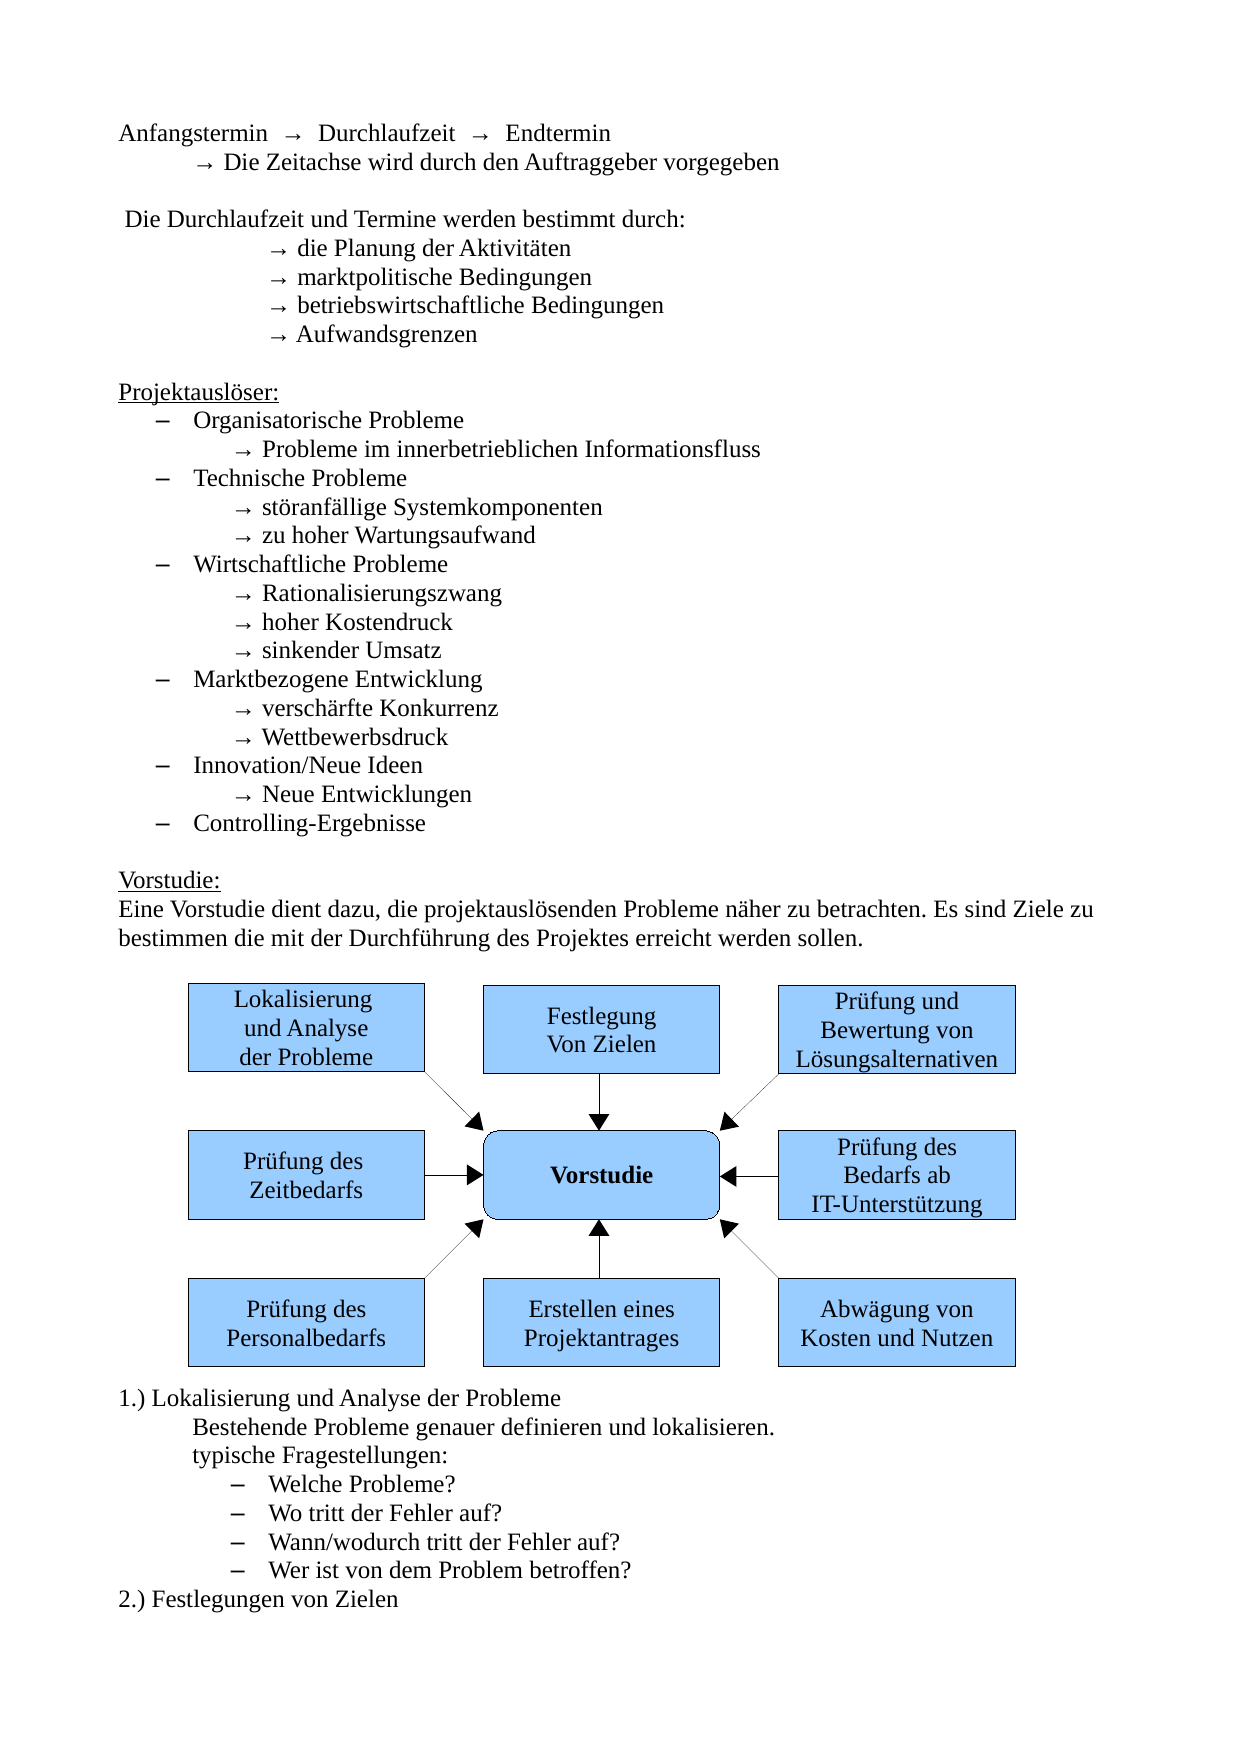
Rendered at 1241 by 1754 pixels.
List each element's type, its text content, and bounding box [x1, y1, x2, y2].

list Wo tritt der Fehler auf? [231, 1498, 1122, 1527]
list Welche Probleme? [231, 1469, 1122, 1498]
text → die Planung der Aktivitäten [118, 233, 1122, 262]
list → hoher Kostendruck [193, 607, 1122, 636]
list → zu hoher Wartungsaufwand [193, 521, 1122, 549]
text Die Durchlaufzeit und Termine werden bestimmt durch: [118, 204, 1122, 233]
list Wer ist von dem Problem betroffen? [231, 1556, 1122, 1584]
text → betriebswirtschaftliche Bedingungen [118, 291, 1122, 319]
list → störanfällige Systemkomponenten [193, 492, 1122, 521]
text Projektauslöser: [118, 377, 1122, 406]
list Wann/wodurch tritt der Fehler auf? [231, 1527, 1122, 1556]
text → Die Zeitachse wird durch den Auftraggeber vorgegeben [118, 147, 1122, 176]
list → Neue Entwicklungen [193, 779, 1122, 808]
text → marktpolitische Bedingungen [118, 262, 1122, 291]
text → Aufwandsgrenzen [118, 319, 1122, 348]
list Marktbezogene Entwicklung [156, 664, 1122, 693]
list Technische Probleme [156, 463, 1122, 492]
list Innovation/Neue Ideen [156, 751, 1122, 779]
text Anfangstermin → Durchlaufzeit → Endtermin [118, 118, 1122, 147]
list → Wettbewerbsdruck [193, 722, 1122, 751]
text Vorstudie: [118, 866, 1122, 894]
text 2.) Festlegungen von Zielen [118, 1584, 1122, 1613]
list → Rationalisierungszwang [193, 578, 1122, 607]
list → Probleme im innerbetrieblichen Informationsfluss [193, 434, 1122, 463]
text Bestehende Probleme genauer definieren und lokalisieren. [118, 1412, 1122, 1441]
list Organisatorische Probleme [156, 406, 1122, 434]
text typische Fragestellungen: [118, 1441, 1122, 1469]
text Eine Vorstudie dient dazu, die projektauslösenden Probleme näher zu betrachten. Es sind Ziele zu bestimmen die mit der Durchführung des Projektes erreicht werden sollen. [118, 894, 1122, 952]
list → verschärfte Konkurrenz [193, 693, 1122, 722]
text 1.) Lokalisierung und Analyse der Probleme [118, 1383, 1122, 1412]
list → sinkender Umsatz [193, 636, 1122, 664]
list Controlling-Ergebnisse [156, 808, 1122, 837]
list Wirtschaftliche Probleme [156, 549, 1122, 578]
